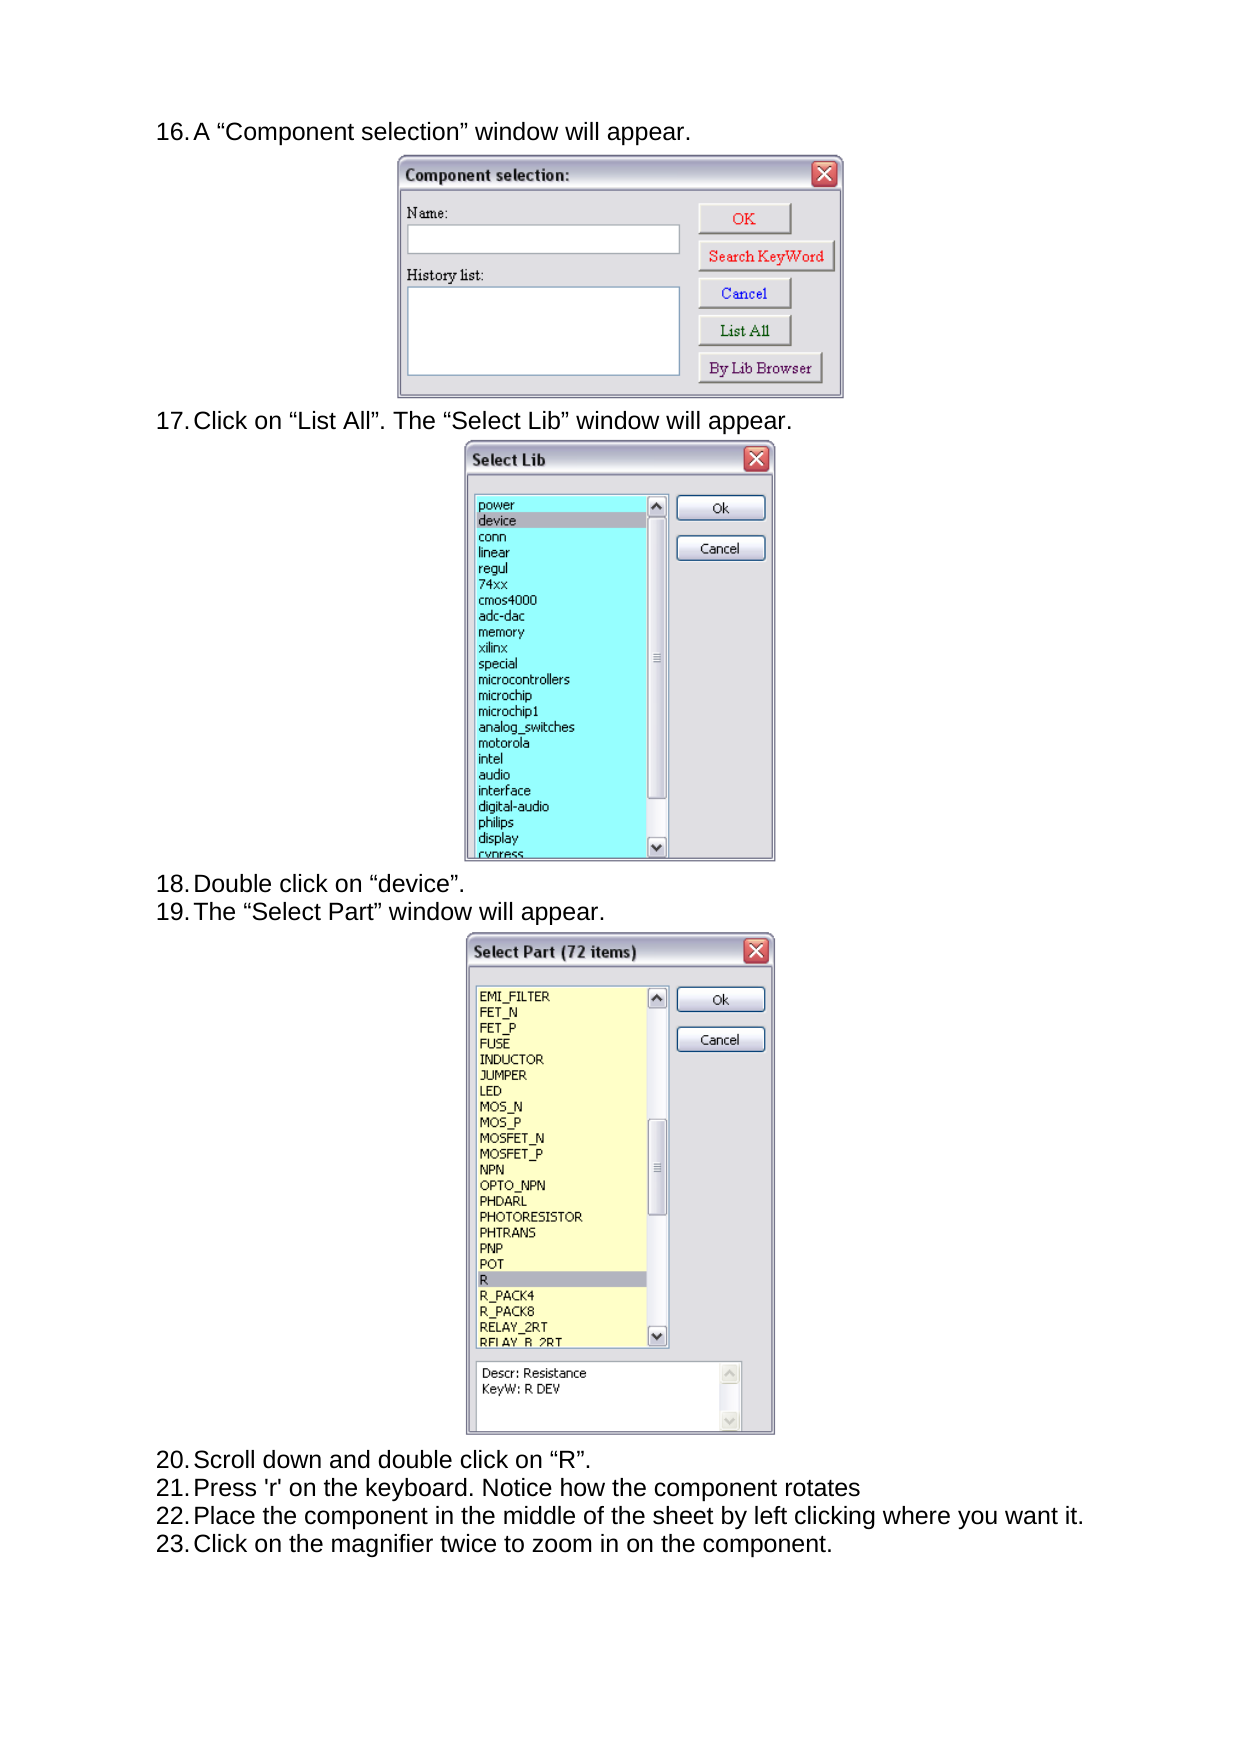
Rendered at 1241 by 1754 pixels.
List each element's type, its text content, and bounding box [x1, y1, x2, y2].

list Scroll down and double click on “R”. [156, 926, 1122, 1474]
list Click on “List All”. The “Select Lib” window will appear. [156, 146, 1122, 435]
list Double click on “device”. [156, 435, 1122, 898]
list A “Component selection” window will appear. [156, 118, 1122, 146]
list The “Select Part” window will appear. [156, 898, 1122, 926]
list Press 'r' on the keyboard. Notice how the component rotates [156, 1474, 1122, 1502]
list Place the component in the middle of the sheet by left clicking where you want it. [156, 1502, 1122, 1530]
list Click on the magnifier twice to zoom in on the component. [156, 1530, 1122, 1558]
